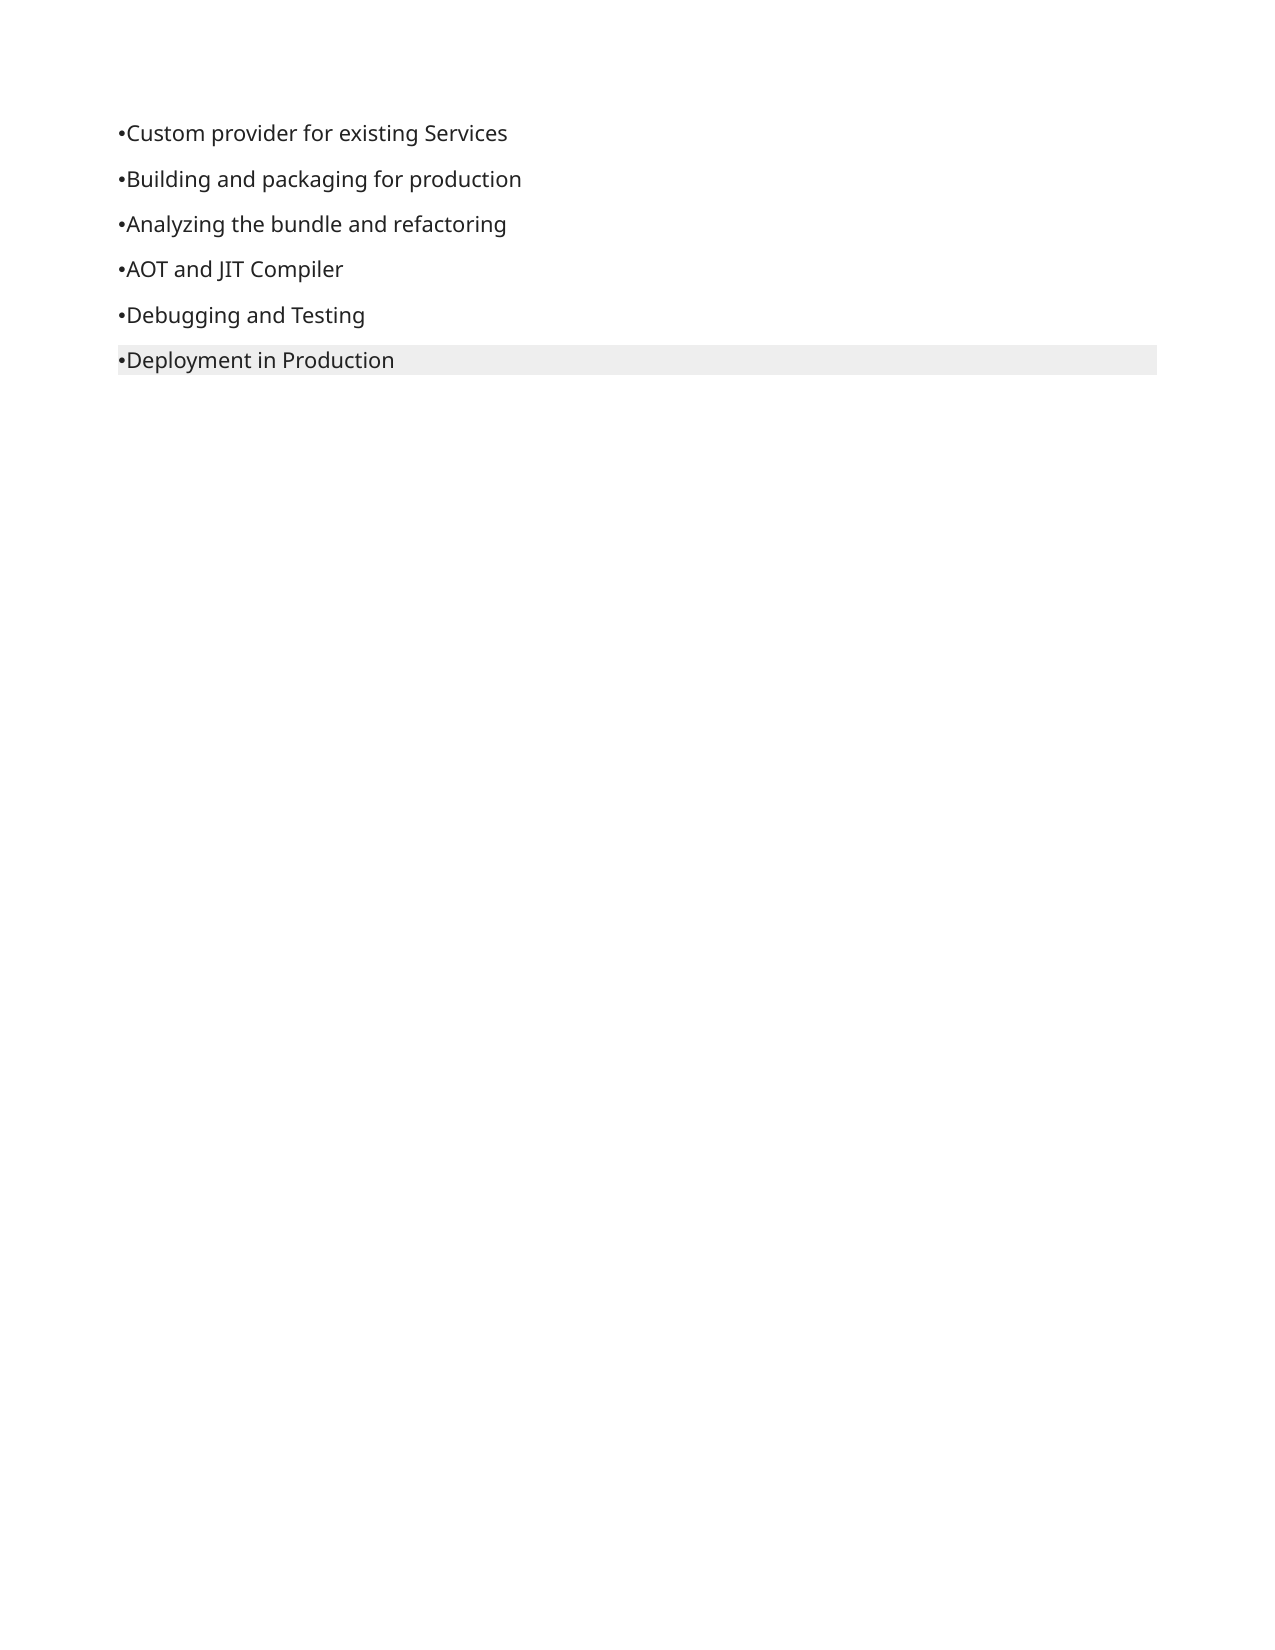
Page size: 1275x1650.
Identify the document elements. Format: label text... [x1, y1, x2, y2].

list AOT and JIT Compiler [118, 254, 1157, 284]
list Building and packaging for production [118, 163, 1157, 193]
list Debugging and Testing [118, 300, 1157, 329]
list Analyzing the bundle and refactoring [118, 209, 1157, 239]
list Custom provider for existing Services [118, 118, 1157, 148]
list Deployment in Production [118, 345, 1157, 375]
